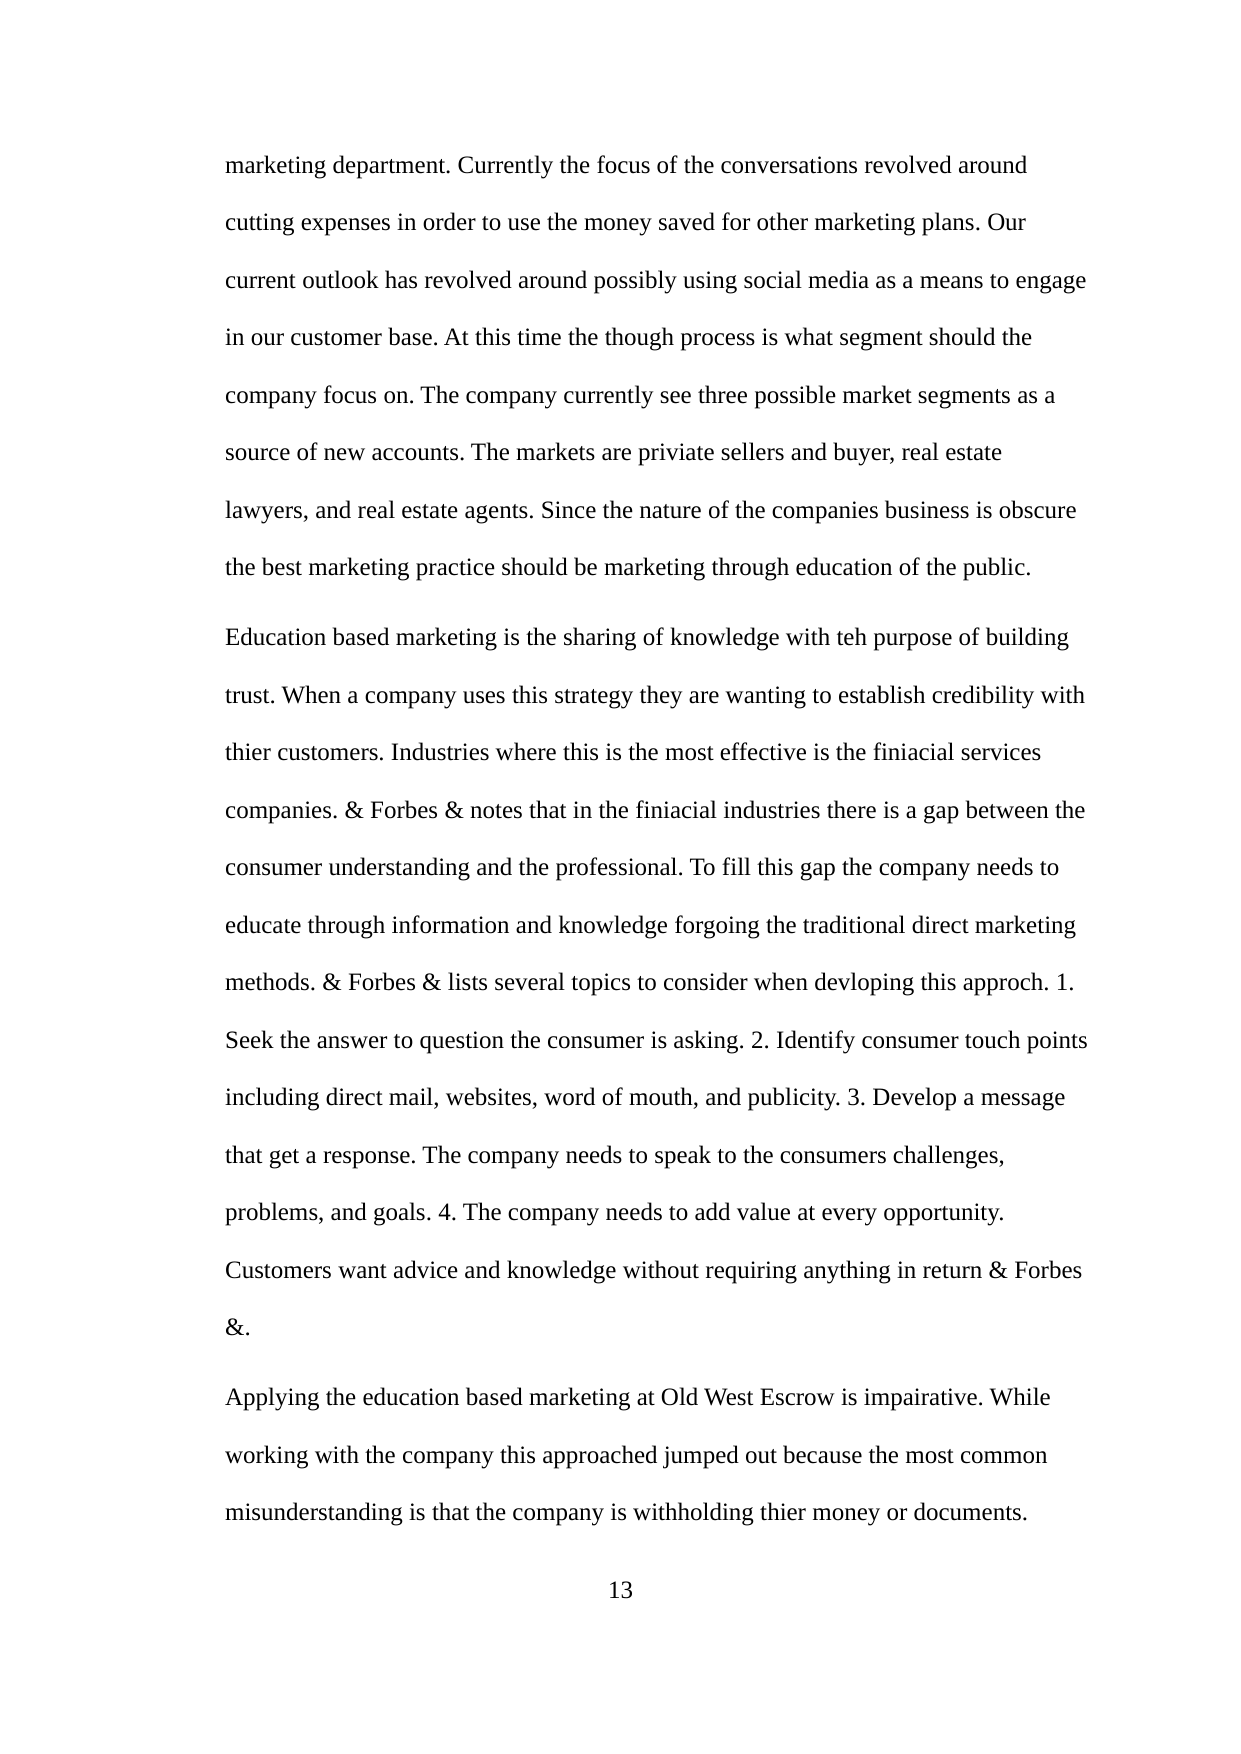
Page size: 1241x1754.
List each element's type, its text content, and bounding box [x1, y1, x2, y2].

list Education based marketing is the sharing of knowledge with teh purpose of building trust. When a company uses this strategy they are wanting to establish credibility with thier customers. Industries where this is the most effective is the finiacial services companies. & Forbes & notes that in the finiacial industries there is a gap between the consumer understanding and the professional. To fill this gap the company needs to educate through information and knowledge forgoing the traditional direct marketing methods. & Forbes & lists several topics to consider when devloping this approch. 1. Seek the answer to question the consumer is asking. 2. Identify consumer touch points including direct mail, websites, word of mouth, and publicity. 3. Develop a message that get a response. The company needs to speak to the consumers challenges, problems, and goals. 4. The company needs to add value at every opportunity. Customers want advice and knowledge without requiring anything in return & Forbes &. [187, 622, 1091, 1341]
list marketing department. Currently the focus of the conversations revolved around cutting expenses in order to use the money saved for other marketing plans. Our current outlook has revolved around possibly using social media as a means to engage in our customer base. At this time the though process is what segment should the company focus on. The company currently see three possible market segments as a source of new accounts. The markets are priviate sellers and buyer, real estate lawyers, and real estate agents. Since the nature of the companies business is obscure the best marketing practice should be marketing through education of the public. [187, 150, 1091, 581]
list Applying the education based marketing at Old West Escrow is impairative. While working with the company this approached jumped out because the most common misunderstanding is that the company is withholding thier money or documents. [187, 1382, 1091, 1526]
